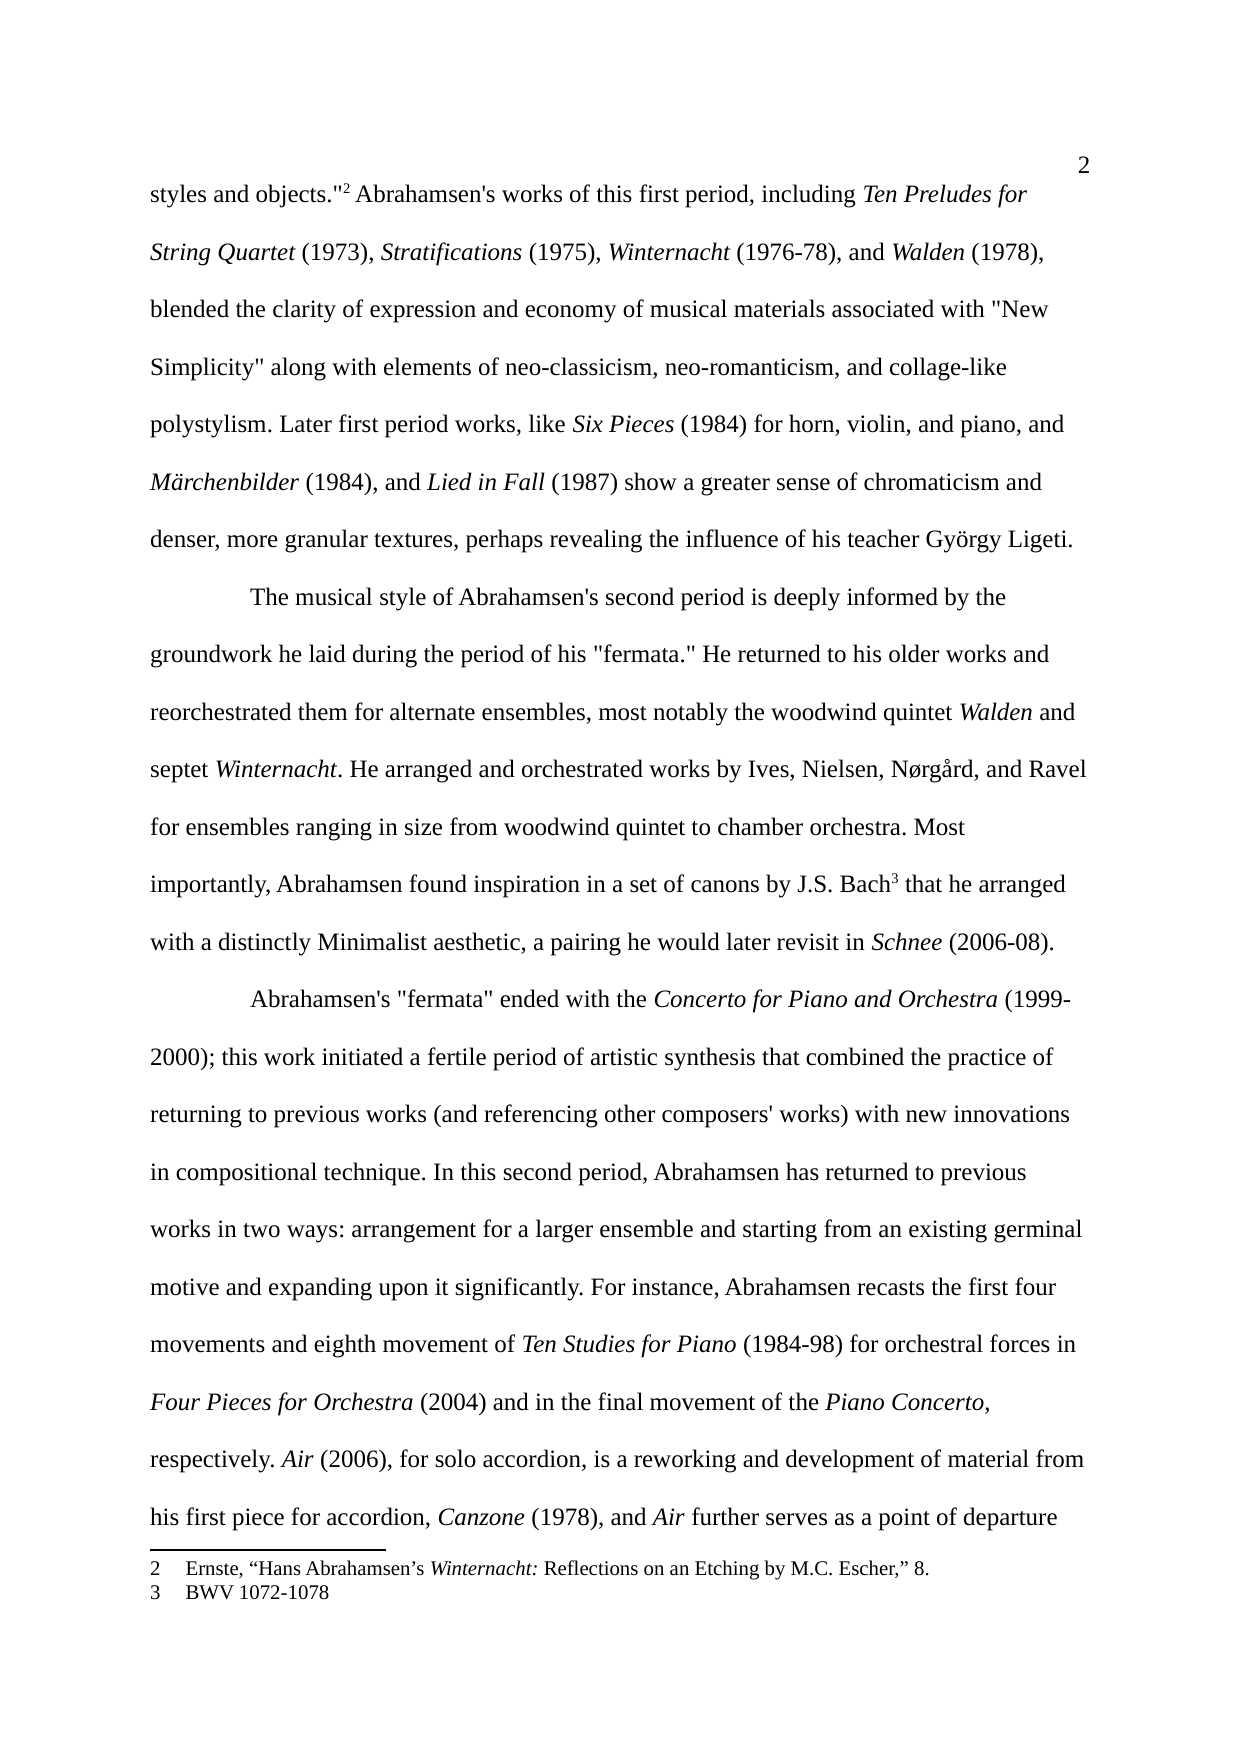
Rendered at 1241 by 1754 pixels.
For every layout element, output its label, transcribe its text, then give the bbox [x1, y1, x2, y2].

text The musical style of Abrahamsen's second period is deeply informed by the groundwork he laid during the period of his "fermata." He returned to his older works and reorchestrated them for alternate ensembles, most notably the woodwind quintet Walden and septet Winternacht. He arranged and orchestrated works by Ives, Nielsen, Nørgård, and Ravel for ensembles ranging in size from woodwind quintet to chamber orchestra. Most importantly, Abrahamsen found inspiration in a set of canons by J.S. Bach that he arranged with a distinctly Minimalist aesthetic, a pairing he would later revisit in Schnee (2006-08). [150, 582, 1090, 956]
text BWV 1072-1078 [150, 1580, 1090, 1604]
text Ernste, “Hans Abrahamsen’s Winternacht: Reflections on an Etching by M.C. Escher,” 8. [150, 1556, 1090, 1580]
text styles and objects." Abrahamsen's works of this first period, including Ten Preludes for String Quartet (1973), Stratifications (1975), Winternacht (1976-78), and Walden (1978), blended the clarity of expression and economy of musical materials associated with "New Simplicity" along with elements of neo-classicism, neo-romanticism, and collage-like polystylism. Later first period works, like Six Pieces (1984) for horn, violin, and piano, and Märchenbilder (1984), and Lied in Fall (1987) show a greater sense of chromaticism and denser, more granular textures, perhaps revealing the influence of his teacher György Ligeti. [150, 179, 1090, 553]
text Abrahamsen's "fermata" ended with the Concerto for Piano and Orchestra (1999-2000); this work initiated a fertile period of artistic synthesis that combined the practice of returning to previous works (and referencing other composers' works) with new innovations in compositional technique. In this second period, Abrahamsen has returned to previous works in two ways: arrangement for a larger ensemble and starting from an existing germinal motive and expanding upon it significantly. For instance, Abrahamsen recasts the first four movements and eighth movement of Ten Studies for Piano (1984-98) for orchestral forces in Four Pieces for Orchestra (2004) and in the final movement of the Piano Concerto, respectively. Air (2006), for solo accordion, is a reworking and development of material from his first piece for accordion, Canzone (1978), and Air further serves as a point of departure [150, 984, 1090, 1531]
